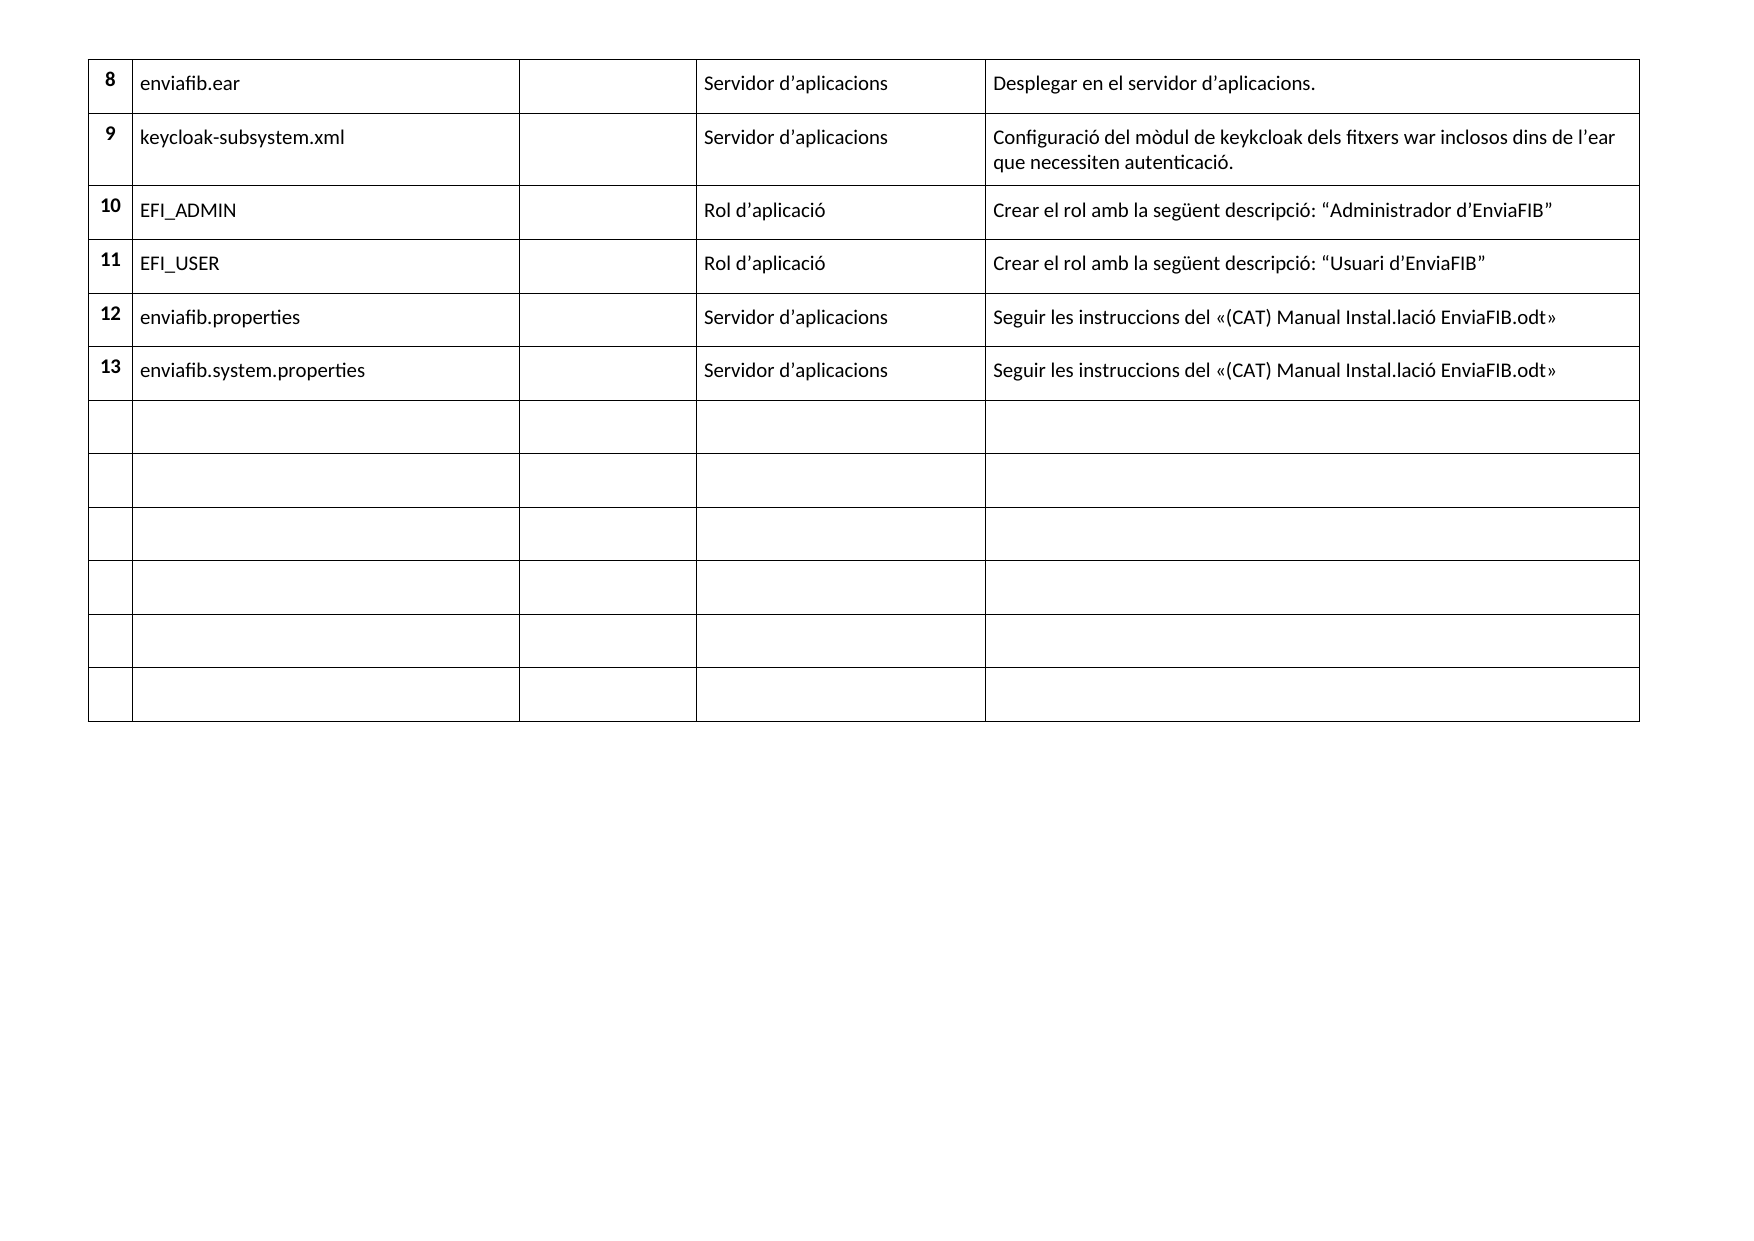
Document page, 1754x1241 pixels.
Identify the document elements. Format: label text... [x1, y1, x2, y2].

table_cell Servidor d’aplicacions [697, 347, 985, 399]
table_cell Seguir les instruccions del «(CAT) Manual Instal.lació EnviaFIB.odt» [986, 294, 1639, 346]
table_cell Crear el rol amb la següent descripció: “Administrador d’EnviaFIB” [986, 186, 1639, 239]
table_cell 8 [89, 60, 132, 113]
table_cell [89, 454, 132, 507]
table_cell [520, 508, 696, 560]
table_cell [697, 668, 985, 721]
table_cell [520, 186, 696, 239]
table_cell [133, 561, 519, 614]
table_cell [520, 668, 696, 721]
table_cell [133, 401, 519, 453]
table_cell keycloak-subsystem.xml [133, 114, 519, 185]
table_cell Servidor d’aplicacions [697, 294, 985, 346]
table_cell enviafib.system.properties [133, 347, 519, 399]
table_cell [520, 114, 696, 185]
table_cell [520, 454, 696, 507]
table_cell Servidor d’aplicacions [697, 60, 985, 113]
table_cell [697, 561, 985, 614]
table_cell Seguir les instruccions del «(CAT) Manual Instal.lació EnviaFIB.odt» [986, 347, 1639, 399]
table_cell 13 [89, 347, 132, 399]
table_cell [89, 401, 132, 453]
table_cell [133, 615, 519, 667]
table_cell 9 [89, 114, 132, 185]
table_cell Configuració del mòdul de keykcloak dels fitxers war inclosos dins de l’ear que necessiten autenticació. [986, 114, 1639, 185]
table_cell [133, 508, 519, 560]
table_cell Desplegar en el servidor d’aplicacions. [986, 60, 1639, 113]
table_cell [986, 454, 1639, 507]
table_cell [520, 60, 696, 113]
table_cell [520, 347, 696, 399]
table_cell 11 [89, 240, 132, 292]
table_cell [133, 668, 519, 721]
table_cell 12 [89, 294, 132, 346]
table_cell [986, 615, 1639, 667]
table_cell [697, 615, 985, 667]
table_cell [986, 668, 1639, 721]
table_cell [986, 401, 1639, 453]
table_cell Servidor d’aplicacions [697, 114, 985, 185]
table_cell [133, 454, 519, 507]
table_cell [89, 668, 132, 721]
table_cell [520, 240, 696, 292]
table_cell [986, 508, 1639, 560]
table_cell enviafib.properties [133, 294, 519, 346]
table_cell [986, 561, 1639, 614]
table_cell [697, 454, 985, 507]
table_cell EFI_ADMIN [133, 186, 519, 239]
table_cell [520, 561, 696, 614]
table_cell Rol d’aplicació [697, 240, 985, 292]
table_cell Crear el rol amb la següent descripció: “Usuari d’EnviaFIB” [986, 240, 1639, 292]
table_cell [520, 615, 696, 667]
table_cell [89, 508, 132, 560]
table_cell Rol d’aplicació [697, 186, 985, 239]
table_cell [520, 294, 696, 346]
table_cell [697, 401, 985, 453]
table_cell [520, 401, 696, 453]
table_cell [697, 508, 985, 560]
table_cell enviafib.ear [133, 60, 519, 113]
table_cell 10 [89, 186, 132, 239]
table_cell [89, 561, 132, 614]
table_cell [89, 615, 132, 667]
table_cell EFI_USER [133, 240, 519, 292]
